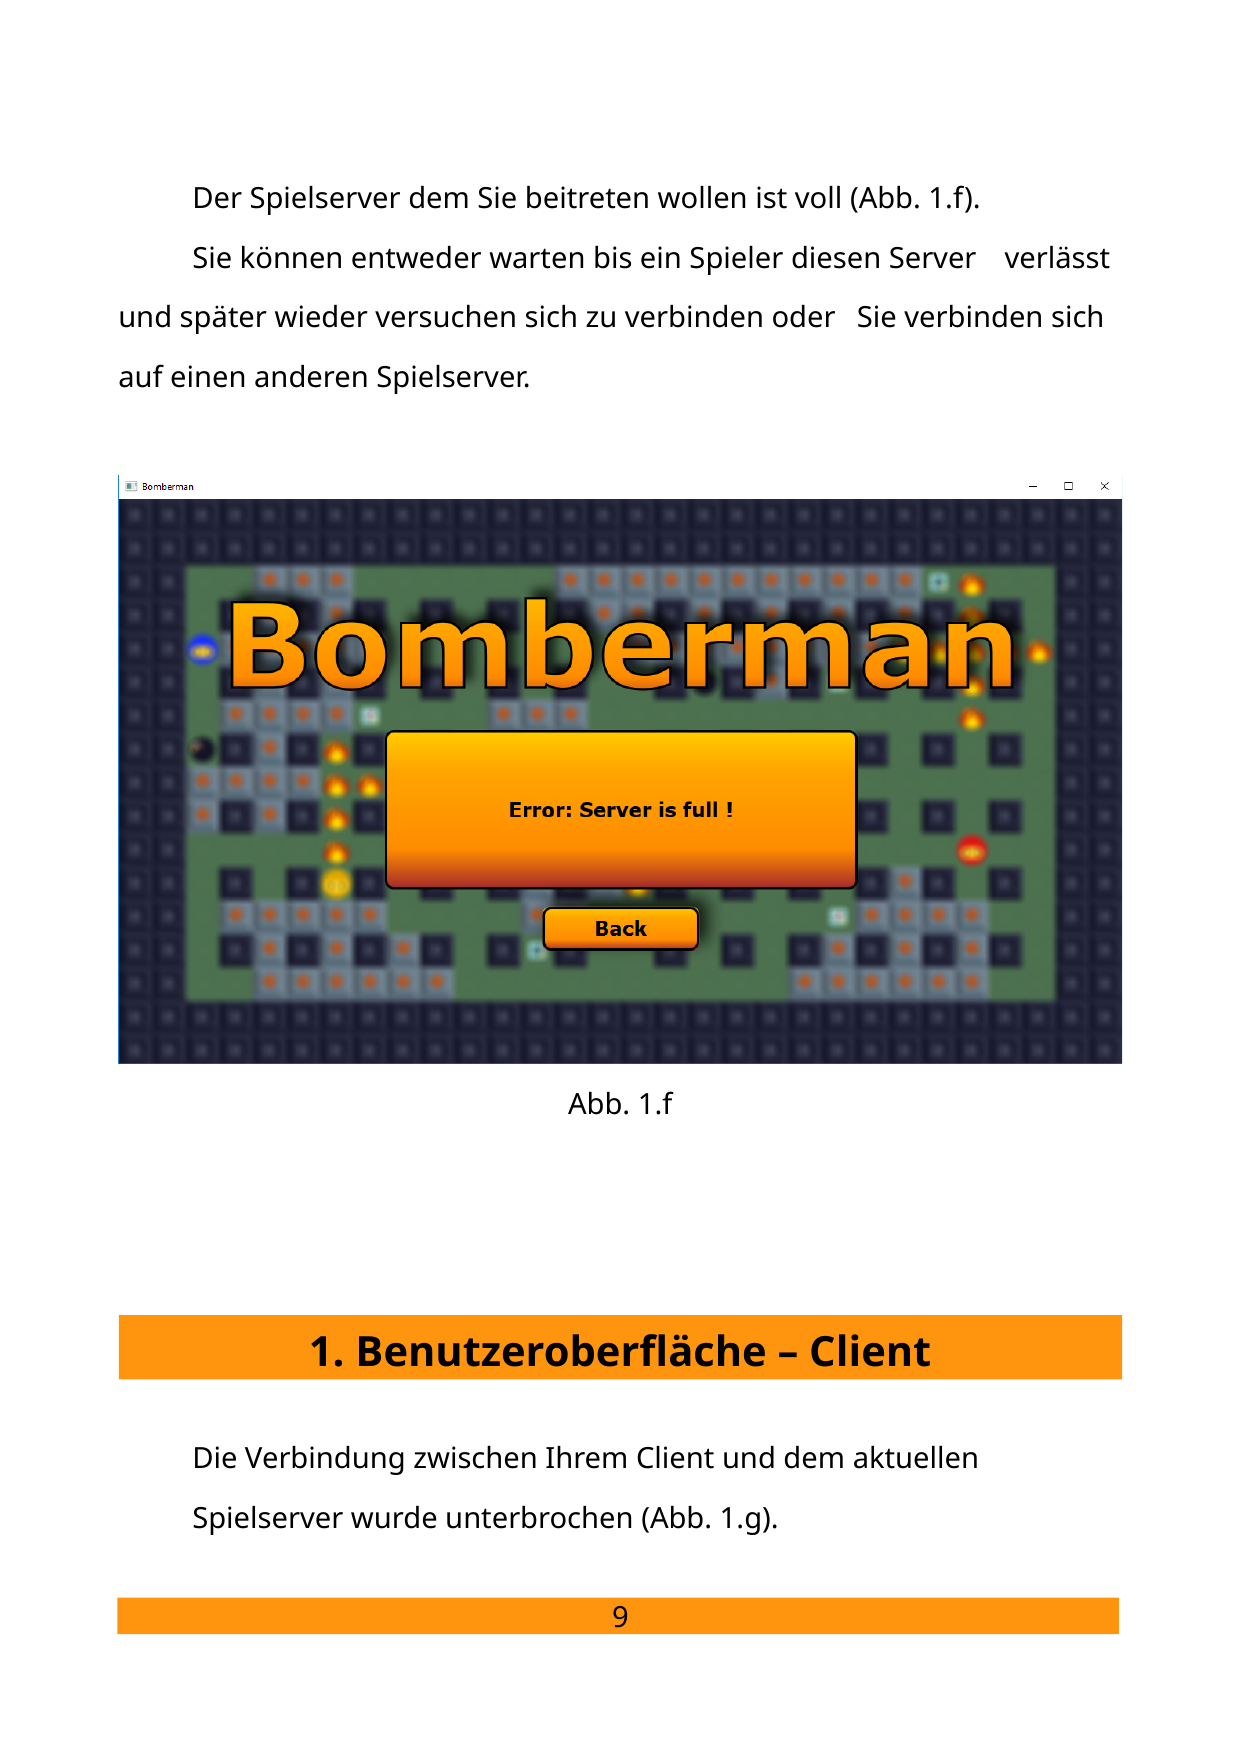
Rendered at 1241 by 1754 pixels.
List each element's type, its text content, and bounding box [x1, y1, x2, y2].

text Der Spielserver dem Sie beitreten wollen ist voll (Abb. 1.f). [118, 178, 1122, 217]
text Die Verbindung zwischen Ihrem Client und dem aktuellen Spielserver wurde unterbrochen (Abb. 1.g). [118, 1438, 1122, 1537]
text Sie können entweder warten bis ein Spieler diesen Server verlässt und später wieder versuchen sich zu verbinden oder Sie verbinden sich auf einen anderen Spielserver. [118, 237, 1122, 396]
text Abb. 1.f [118, 1064, 1122, 1123]
picture [118, 475, 1123, 1064]
